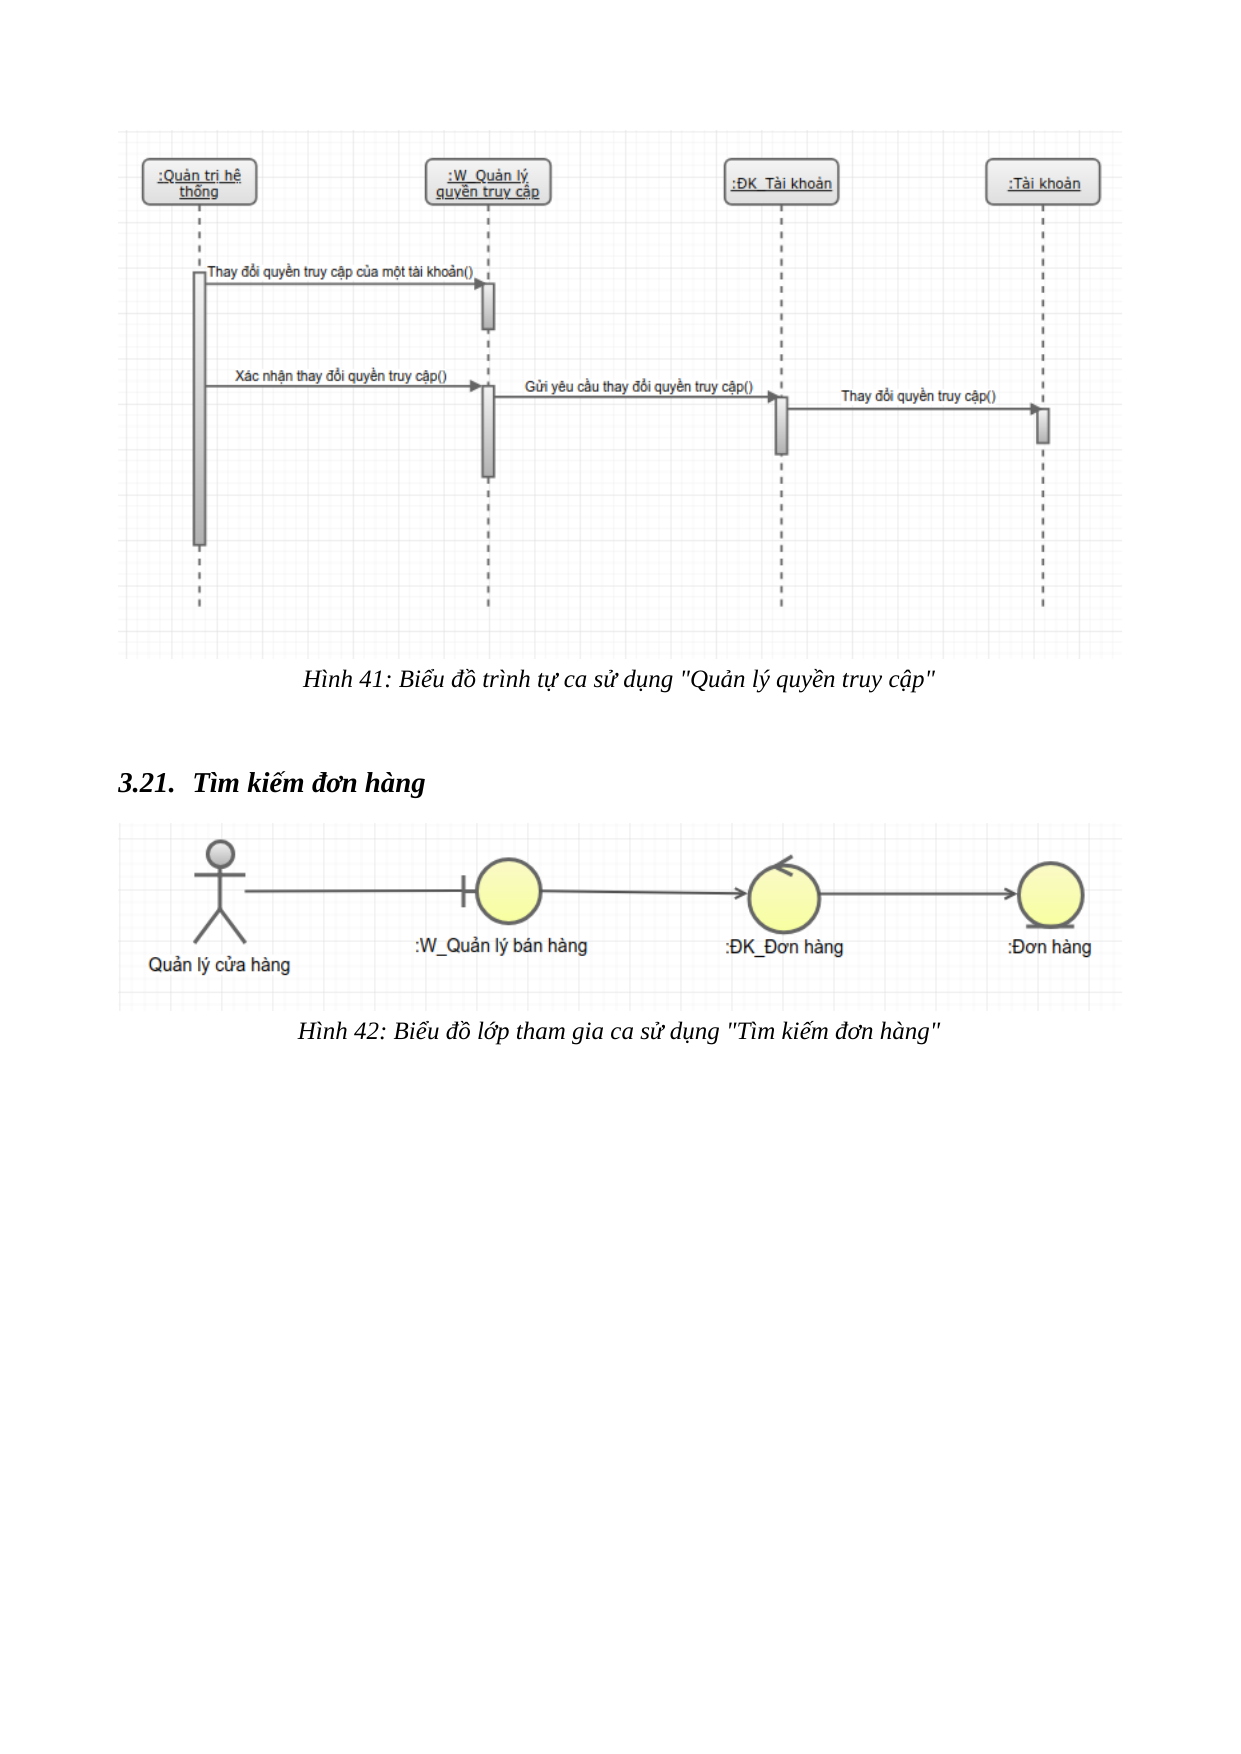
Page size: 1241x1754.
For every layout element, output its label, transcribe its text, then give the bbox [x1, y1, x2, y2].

picture [118, 823, 1123, 1011]
subtitle Tìm kiếm đơn hàng [118, 765, 1122, 798]
text Hình 42: Biểu đồ lớp tham gia ca sử dụng "Tìm kiếm đơn hàng" [118, 1011, 1122, 1045]
picture [118, 130, 1123, 659]
text Hình 41: Biểu đồ trình tự ca sử dụng "Quản lý quyền truy cập" [118, 659, 1122, 693]
